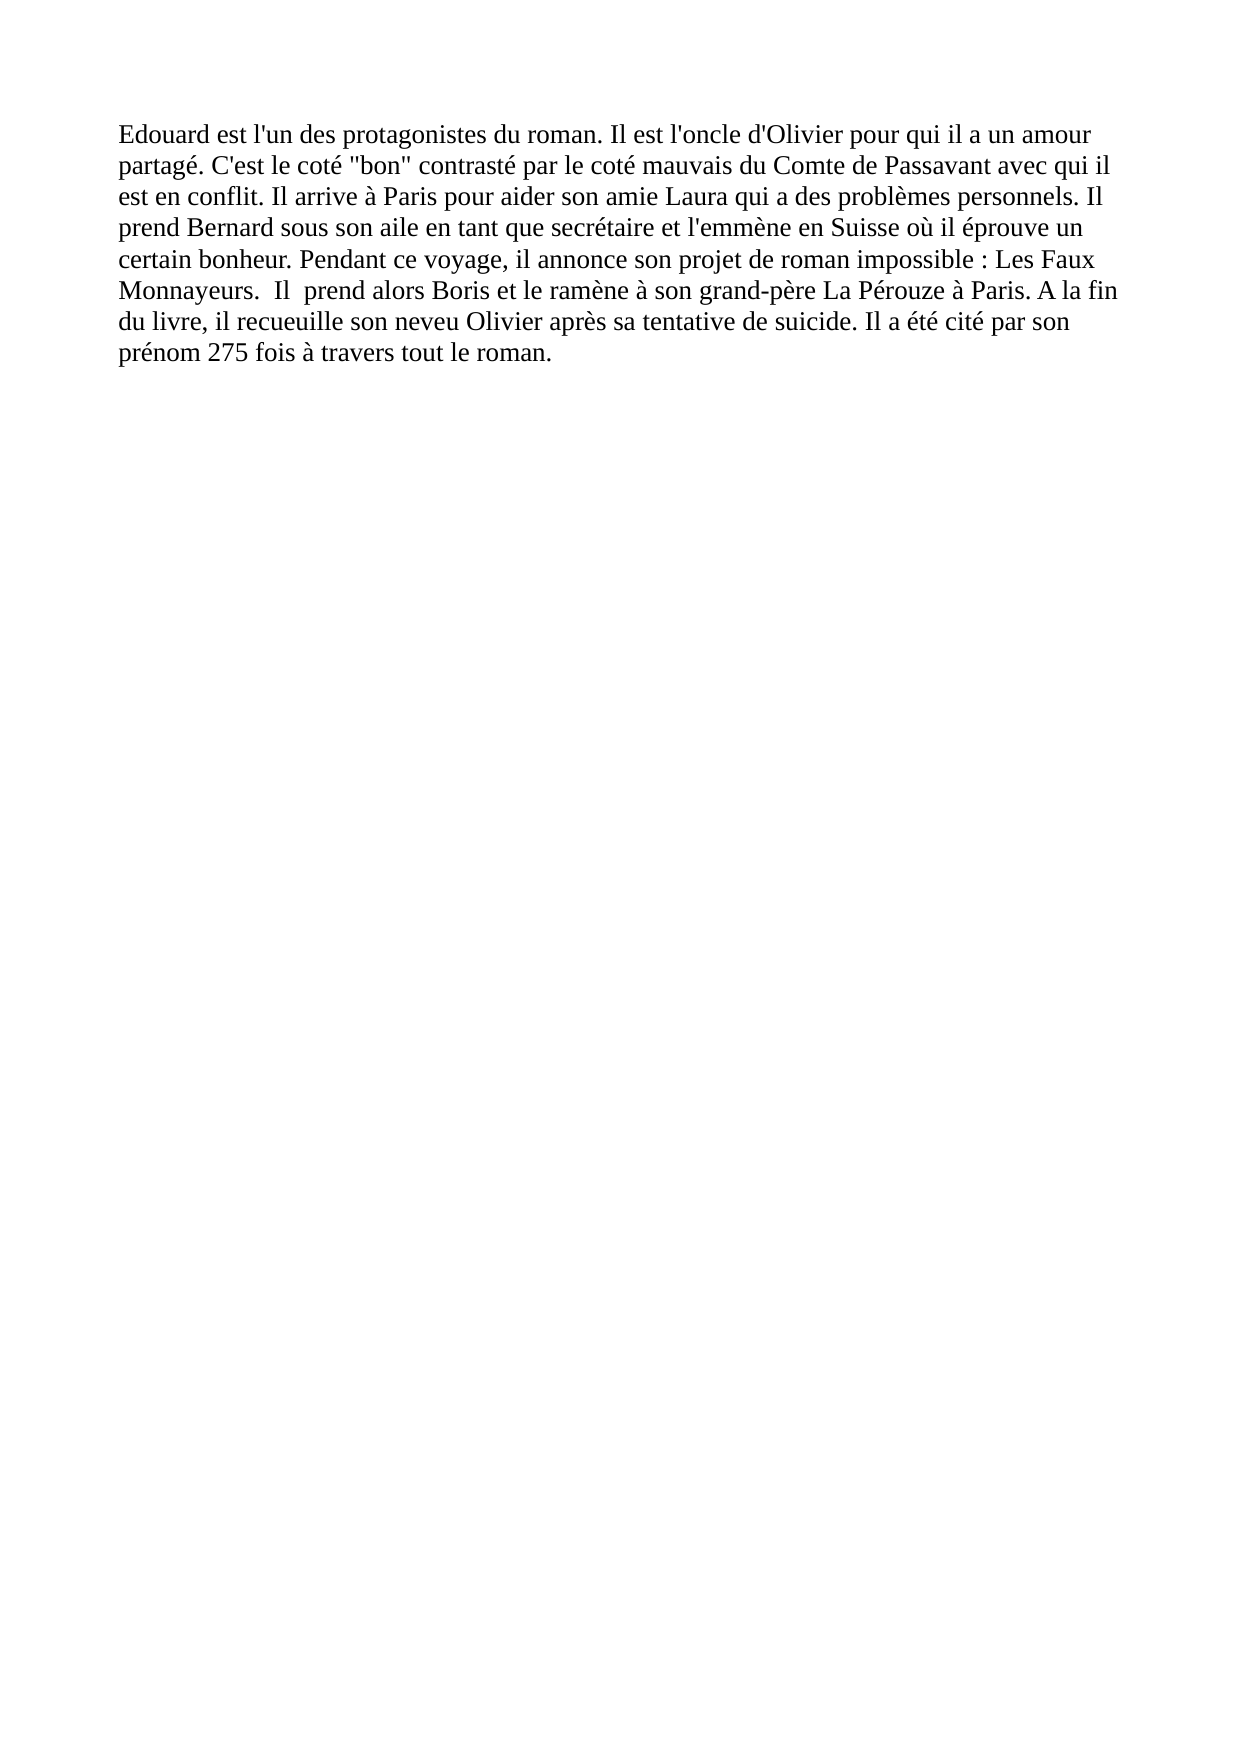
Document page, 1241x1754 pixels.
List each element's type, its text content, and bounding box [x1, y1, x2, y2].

text Edouard est l'un des protagonistes du roman. Il est l'oncle d'Olivier pour qui il a un amour partagé. C'est le coté "bon" contrasté par le coté mauvais du Comte de Passavant avec qui il est en conflit. Il arrive à Paris pour aider son amie Laura qui a des problèmes personnels. Il prend Bernard sous son aile en tant que secrétaire et l'emmène en Suisse où il éprouve un certain bonheur. Pendant ce voyage, il annonce son projet de roman impossible : Les Faux Monnayeurs. Il prend alors Boris et le ramène à son grand-père La Pérouze à Paris. A la fin du livre, il recueuille son neveu Olivier après sa tentative de suicide. Il a été cité par son prénom 275 fois à travers tout le roman. [118, 118, 1122, 367]
